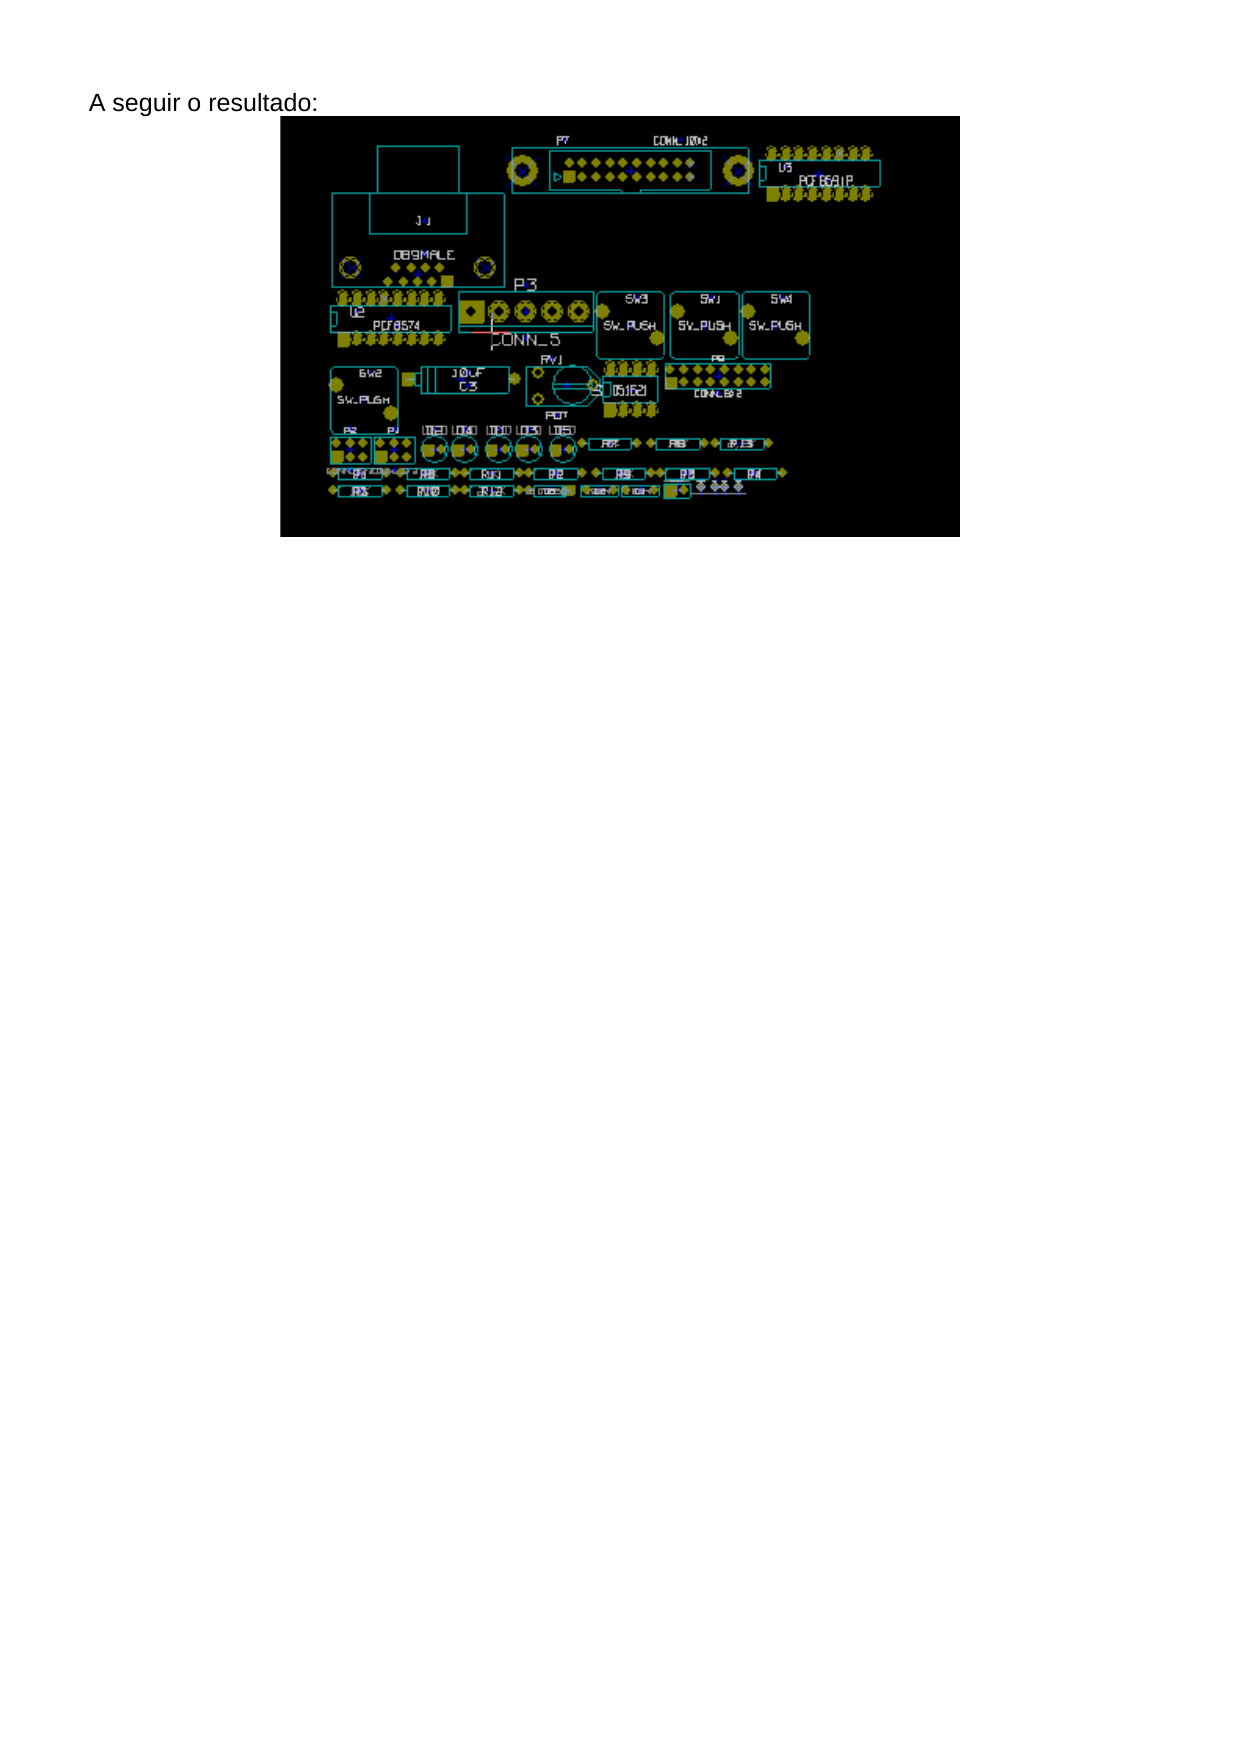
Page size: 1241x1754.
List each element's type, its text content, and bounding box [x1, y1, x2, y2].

text A seguir o resultado: [88, 88, 1152, 117]
picture [280, 116, 960, 537]
